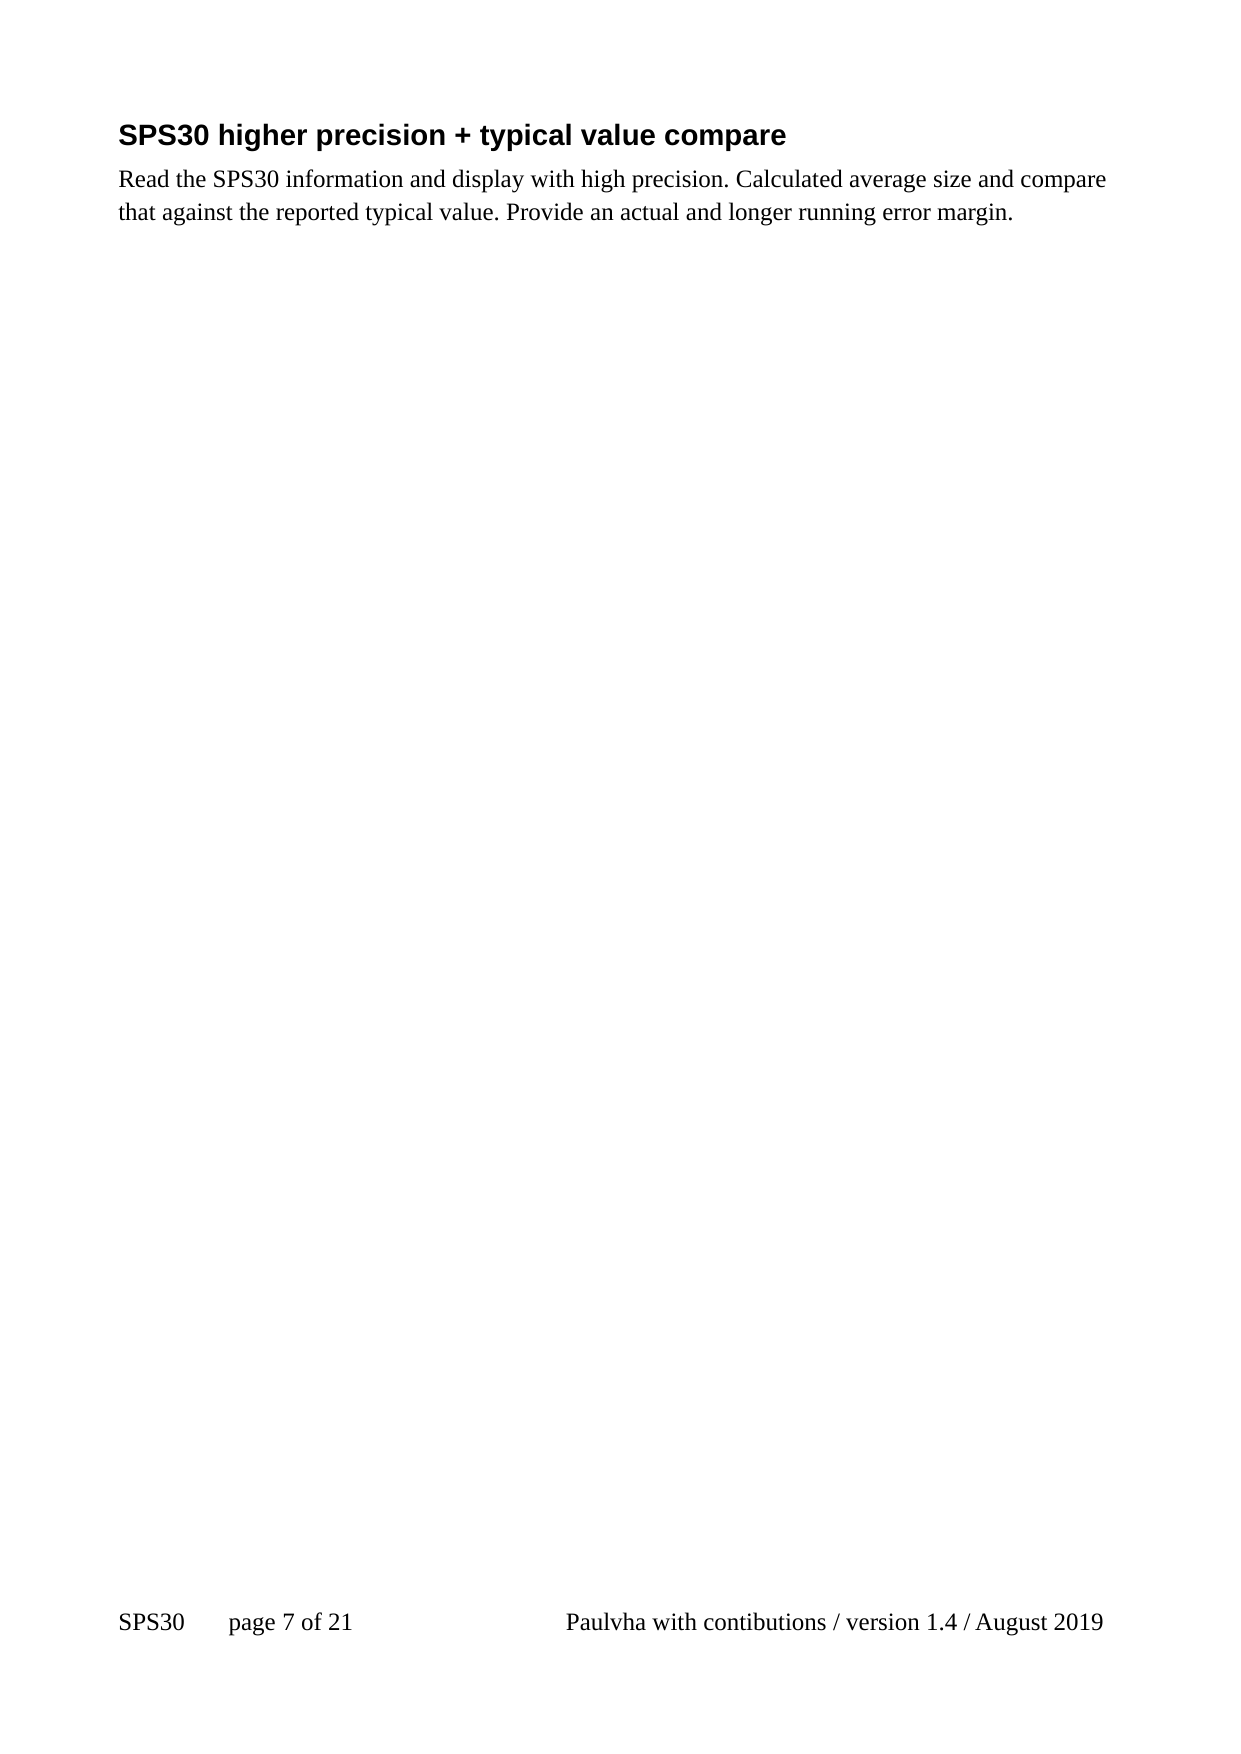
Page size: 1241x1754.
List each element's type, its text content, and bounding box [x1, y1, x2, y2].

subtitle SPS30 higher precision + typical value compare [118, 118, 1122, 152]
text Read the SPS30 information and display with high precision. Calculated average size and compare that against the reported typical value. Provide an actual and longer running error margin. [118, 164, 1122, 226]
